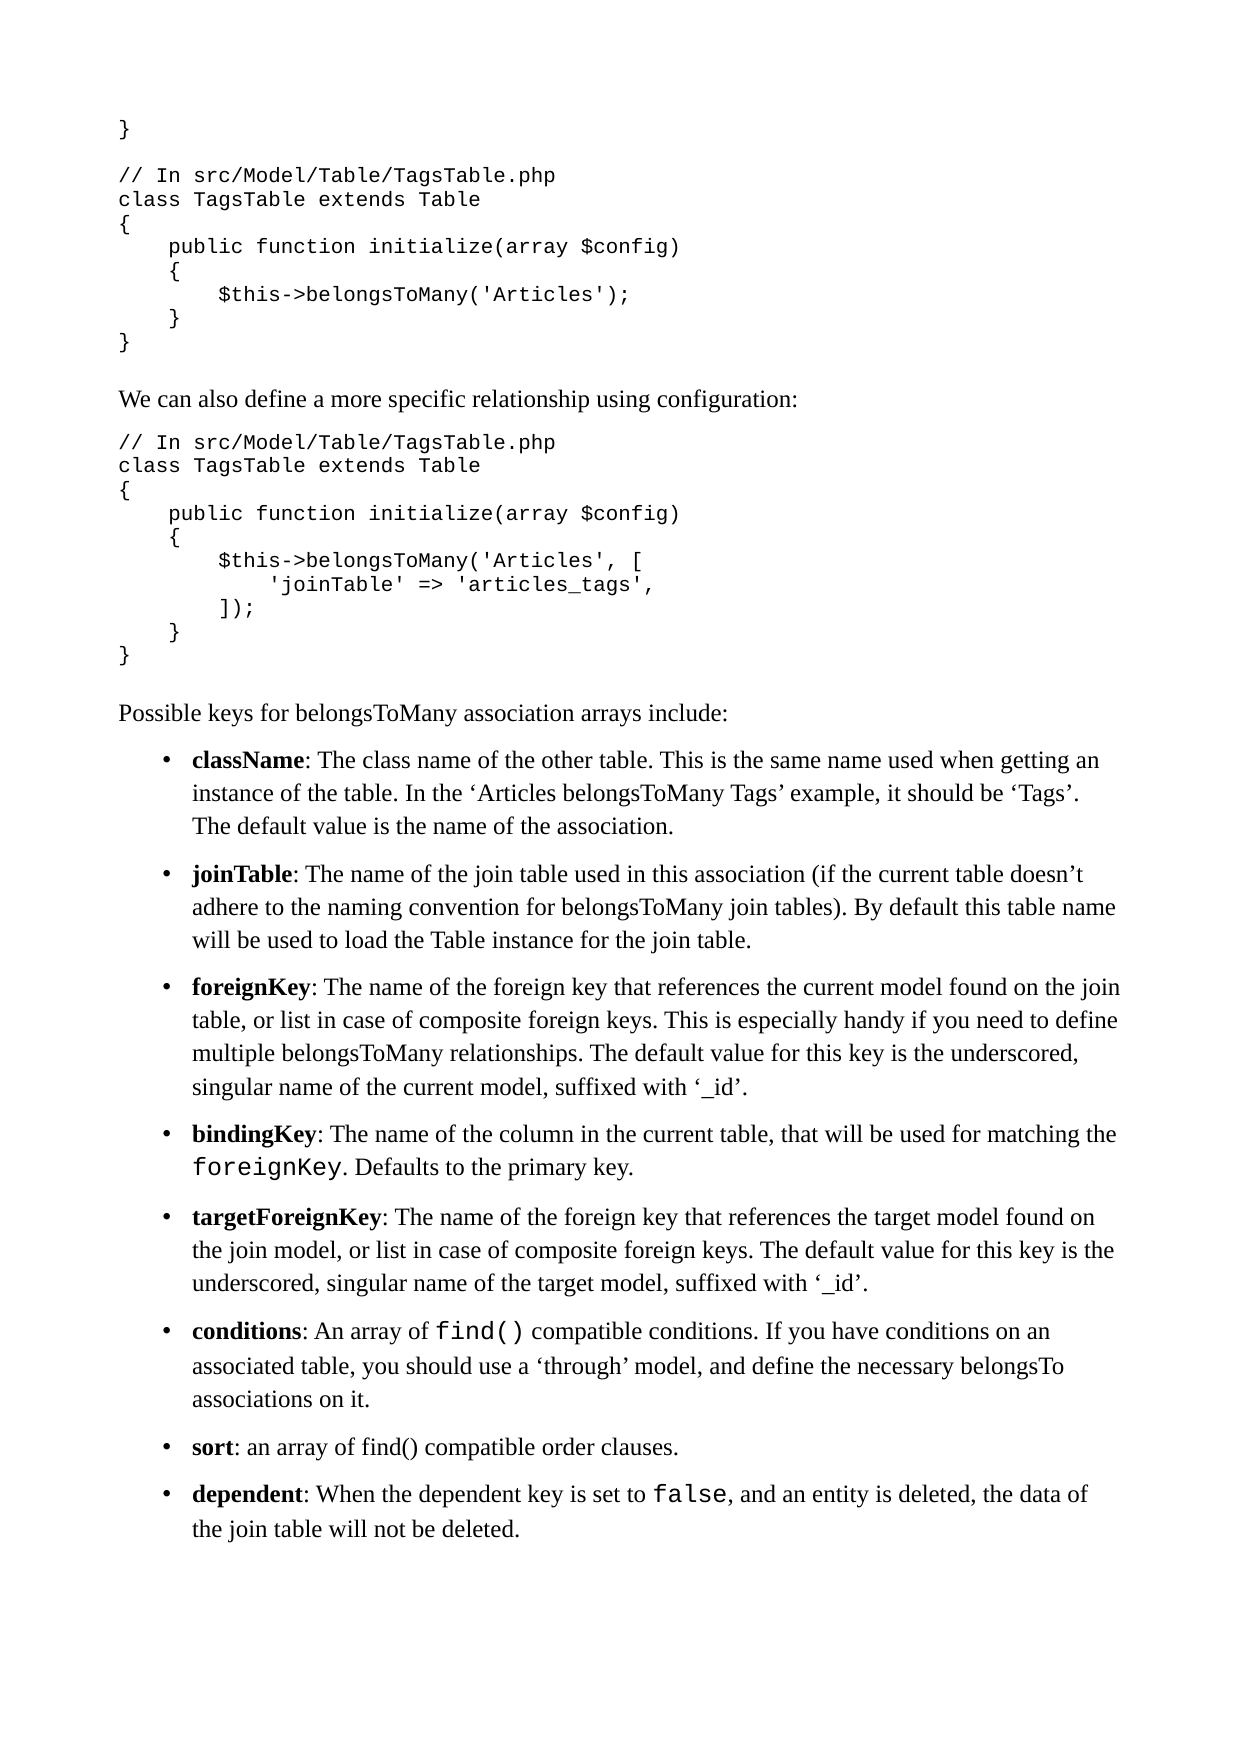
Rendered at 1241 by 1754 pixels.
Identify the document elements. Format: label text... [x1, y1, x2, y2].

text } [118, 644, 1122, 668]
list joinTable: The name of the join table used in this association (if the current table doesn’t adhere to the naming convention for belongsToMany join tables). By default this table name will be used to load the Table instance for the join table. [162, 859, 1122, 954]
text } [118, 331, 1122, 354]
text } [118, 307, 1122, 331]
text public function initialize(array $config) [118, 236, 1122, 260]
list dependent: When the dependent key is set to false, and an entity is deleted, the data of the join table will not be deleted. [162, 1479, 1122, 1543]
list conditions: An array of find() compatible conditions. If you have conditions on an associated table, you should use a ‘through’ model, and define the necessary belongsTo associations on it. [162, 1316, 1122, 1413]
text ]); [118, 597, 1122, 621]
list bindingKey: The name of the column in the current table, that will be used for matching the foreignKey. Defaults to the primary key. [162, 1119, 1122, 1183]
list targetForeignKey: The name of the foreign key that references the target model found on the join model, or list in case of composite foreign keys. The default value for this key is the underscored, singular name of the target model, suffixed with ‘_id’. [162, 1202, 1122, 1297]
text public function initialize(array $config) [118, 503, 1122, 526]
text $this->belongsToMany('Articles'); [118, 284, 1122, 307]
text { [118, 213, 1122, 236]
text } [118, 621, 1122, 644]
text Possible keys for belongsToMany association arrays include: [118, 698, 1122, 726]
text // In src/Model/Table/TagsTable.php [118, 432, 1122, 455]
text class TagsTable extends Table [118, 189, 1122, 213]
list foreignKey: The name of the foreign key that references the current model found on the join table, or list in case of composite foreign keys. This is especially handy if you need to define multiple belongsToMany relationships. The default value for this key is the underscored, singular name of the current model, suffixed with ‘_id’. [162, 972, 1122, 1100]
text class TagsTable extends Table [118, 455, 1122, 479]
list sort: an array of find() compatible order clauses. [162, 1432, 1122, 1460]
text We can also define a more specific relationship using configuration: [118, 384, 1122, 413]
text $this->belongsToMany('Articles', [ [118, 550, 1122, 573]
text { [118, 260, 1122, 284]
text { [118, 526, 1122, 550]
text 'joinTable' => 'articles_tags', [118, 573, 1122, 597]
text { [118, 479, 1122, 503]
list className: The class name of the other table. This is the same name used when getting an instance of the table. In the ‘Articles belongsToMany Tags’ example, it should be ‘Tags’. The default value is the name of the association. [162, 745, 1122, 840]
text } [118, 118, 1122, 142]
text // In src/Model/Table/TagsTable.php [118, 165, 1122, 189]
